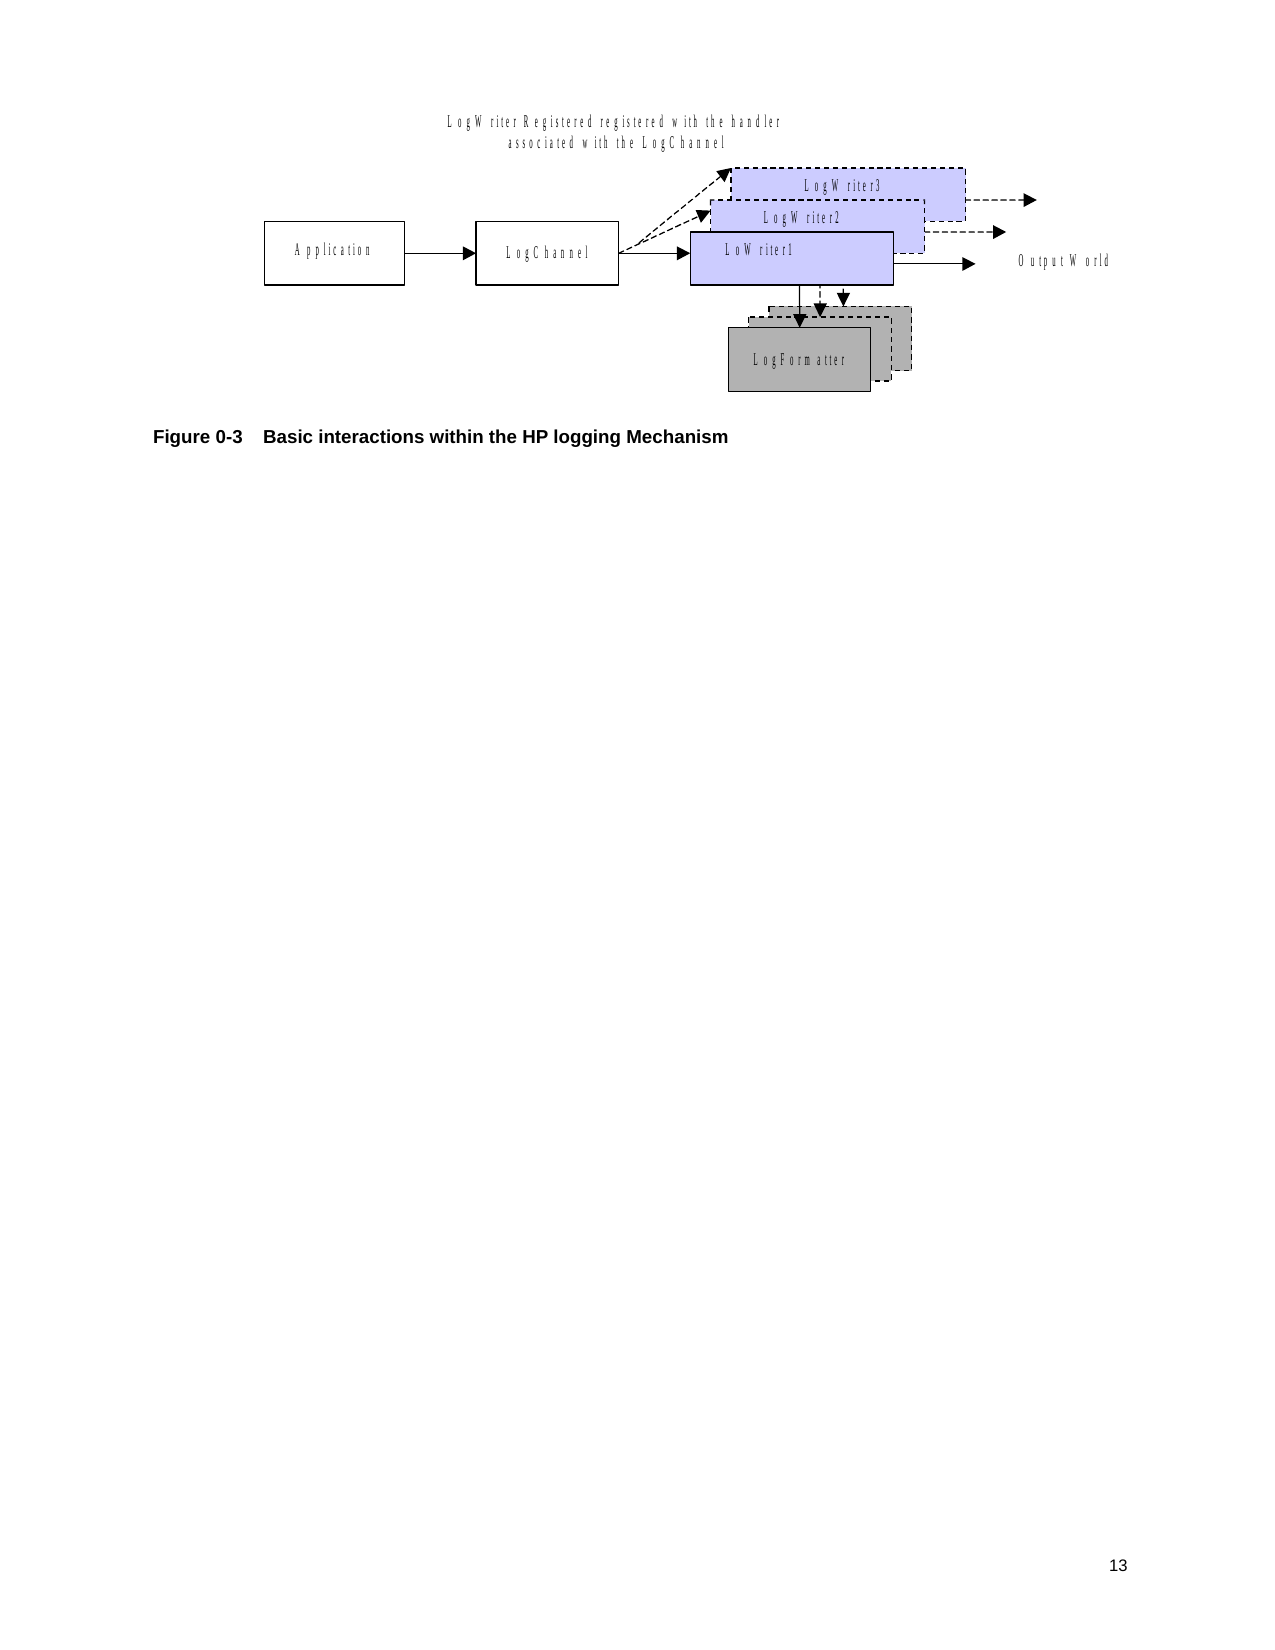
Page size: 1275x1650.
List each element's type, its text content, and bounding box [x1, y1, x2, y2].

text Figure 0‑3 Basic interactions within the HP logging Mechanism [148, 426, 1127, 447]
